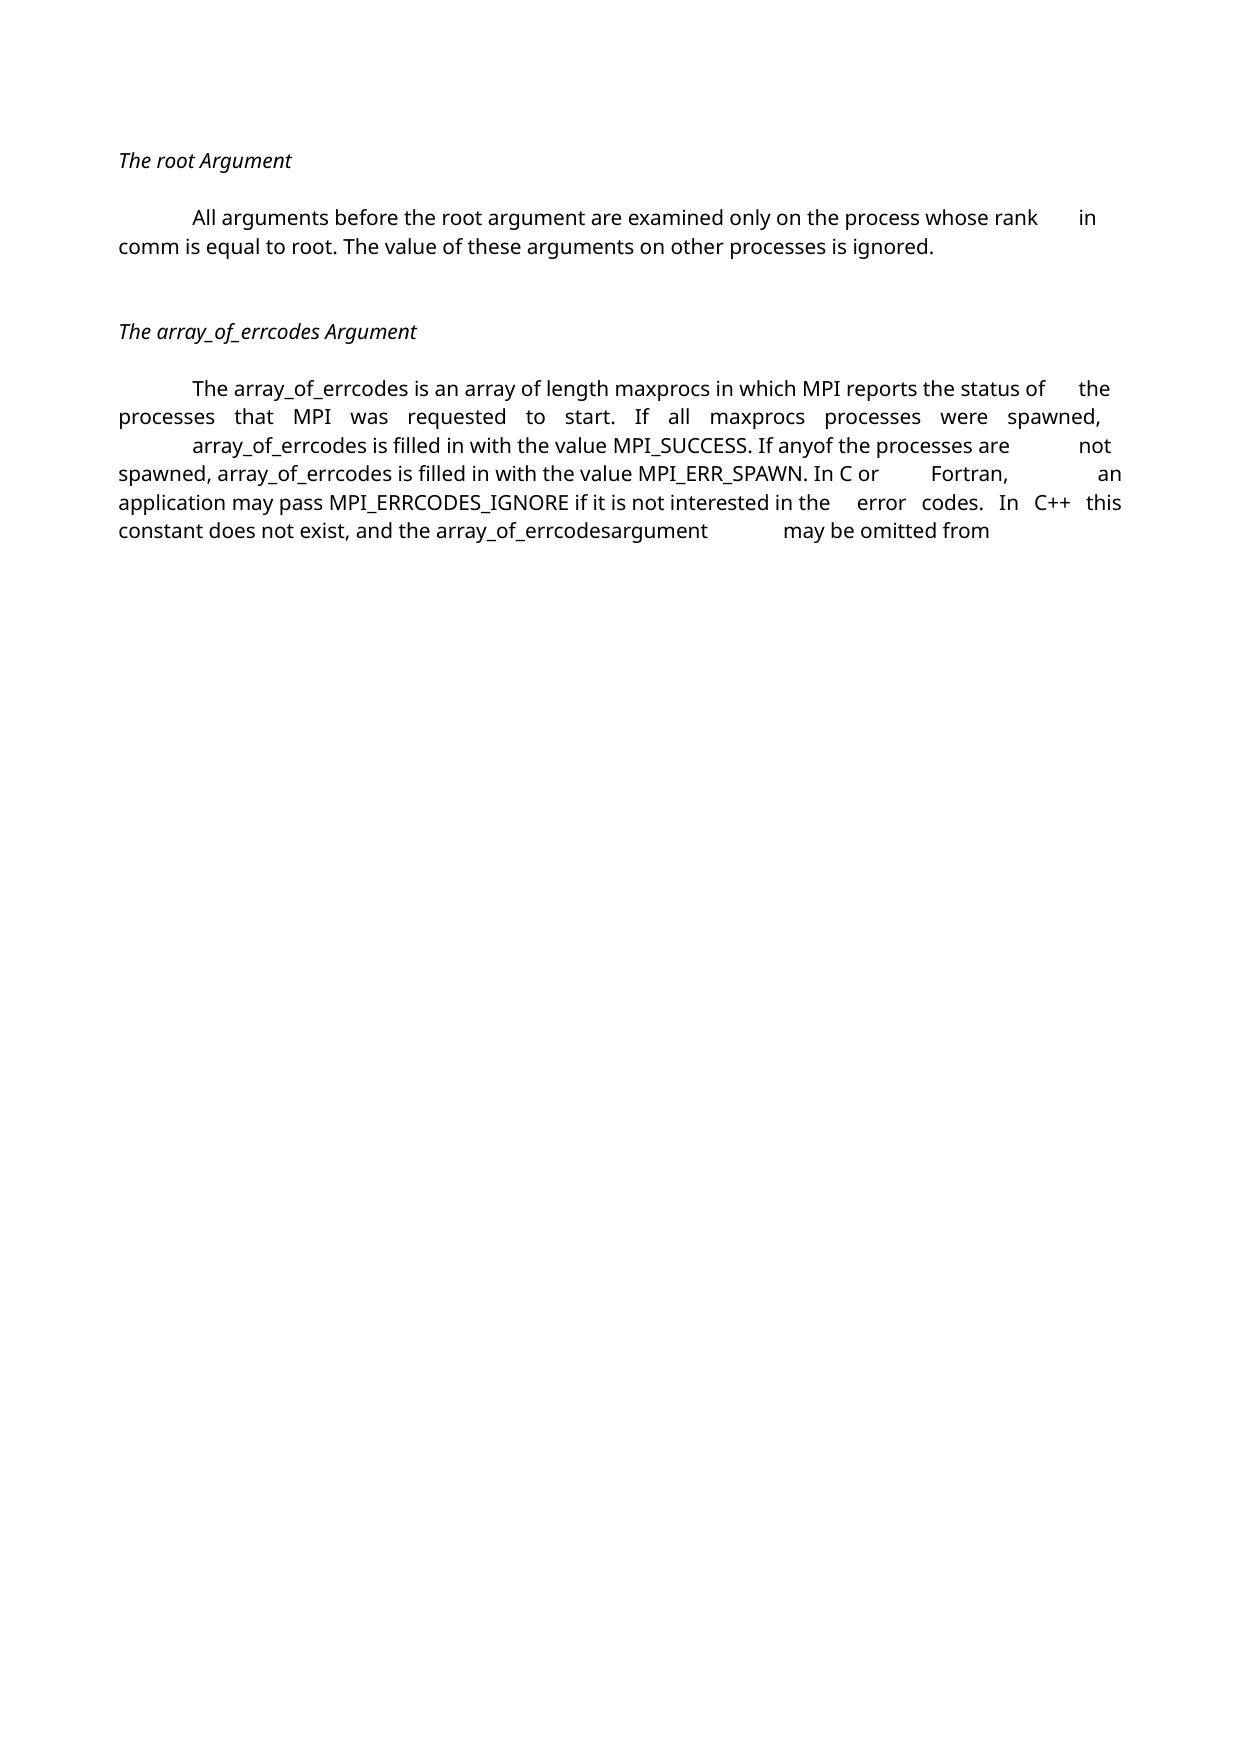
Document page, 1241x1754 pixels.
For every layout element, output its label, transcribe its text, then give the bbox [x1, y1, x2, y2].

text The array_of_errcodes Argument [118, 317, 1122, 346]
text The root Argument [118, 147, 1122, 175]
text All arguments before the root argument are examined only on the process whose rank in comm is equal to root. The value of these arguments on other processes is ignored. [118, 203, 1122, 260]
text The array_of_errcodes is an array of length maxprocs in which MPI reports the status of the processes that MPI was requested to start. If all maxprocs processes were spawned, array_of_errcodes is filled in with the value MPI_SUCCESS. If anyof the processes are not spawned, array_of_errcodes is filled in with the value MPI_ERR_SPAWN. In C or Fortran, an application may pass MPI_ERRCODES_IGNORE if it is not interested in the error codes. In C++ this constant does not exist, and the array_of_errcodesargument may be omitted from [118, 374, 1122, 545]
